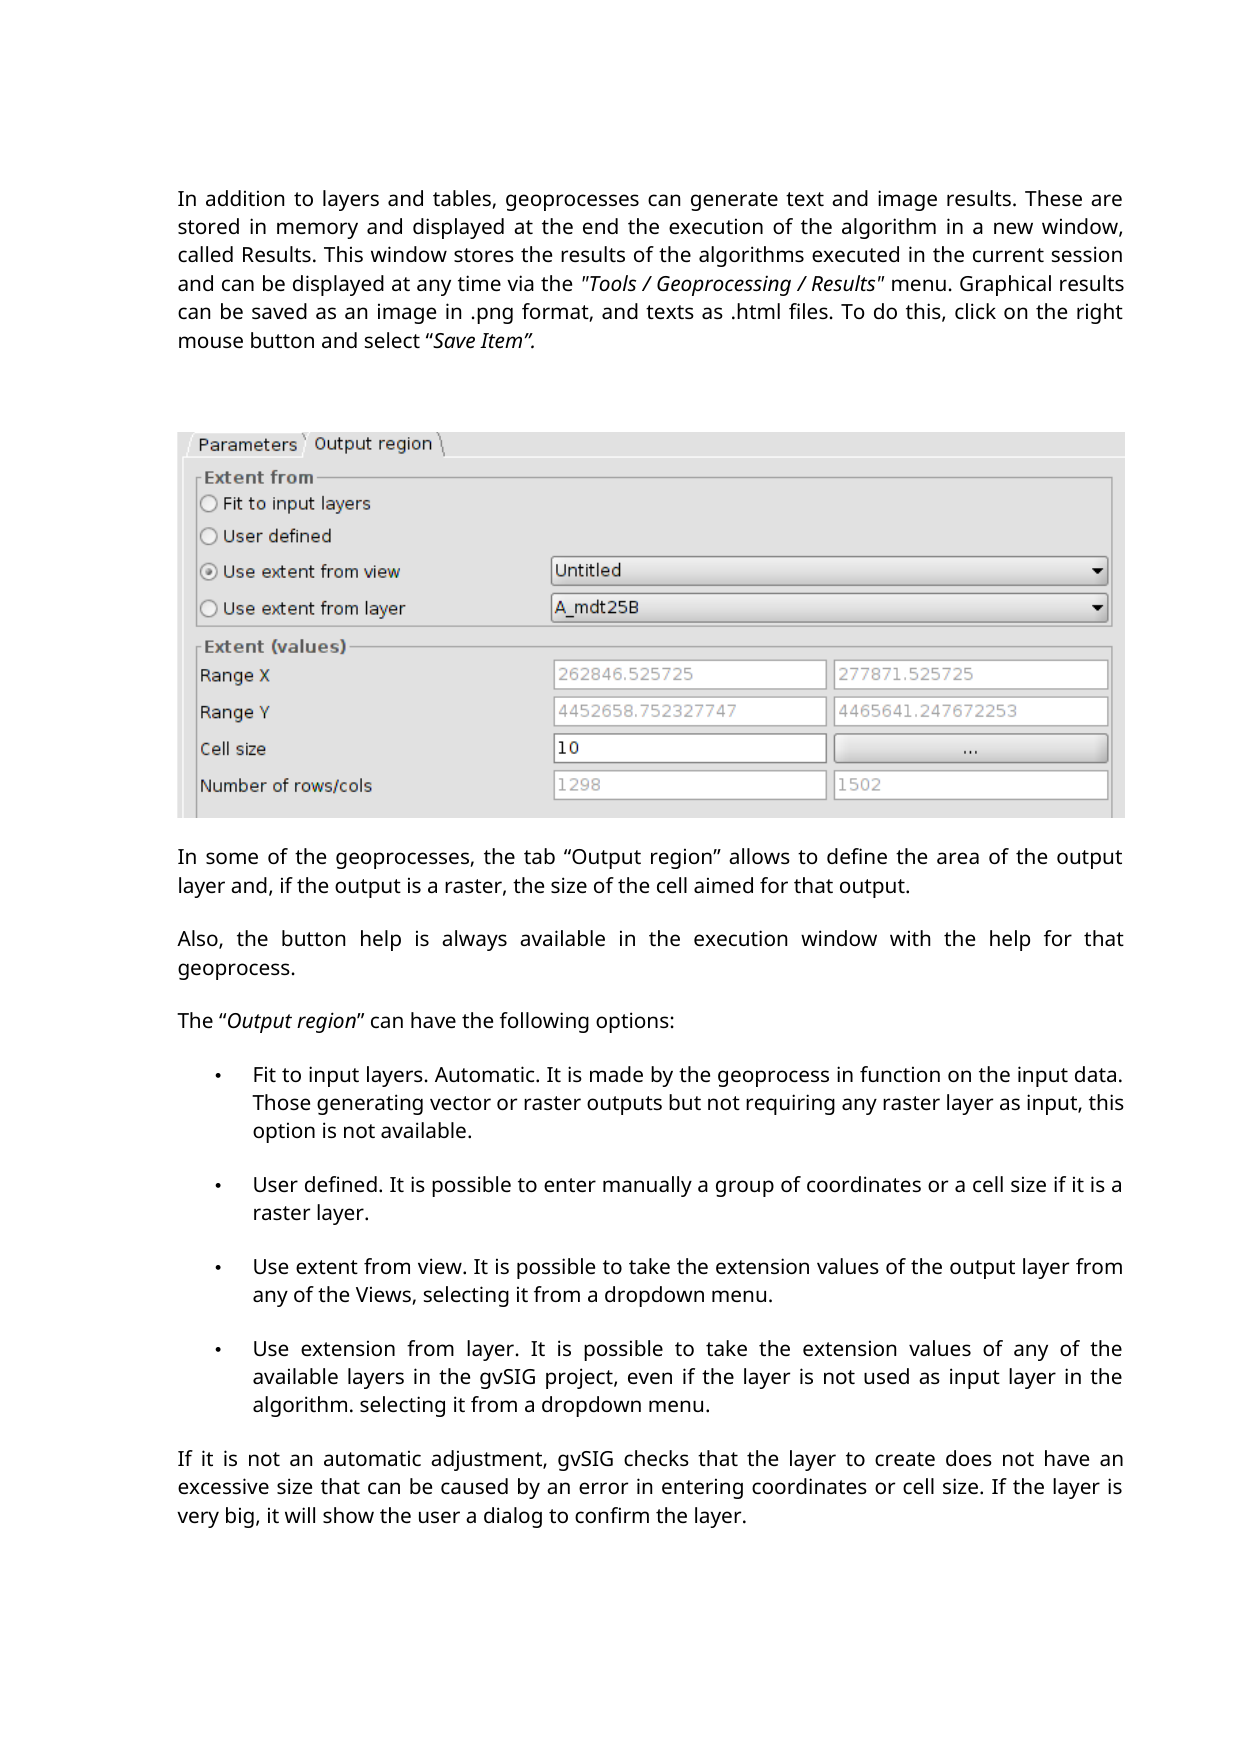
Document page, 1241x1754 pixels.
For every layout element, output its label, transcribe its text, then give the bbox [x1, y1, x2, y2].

text In some of the geoprocesses, the tab “Output region” allows to define the area of the output layer and, if the output is a raster, the size of the cell aimed for that output. [177, 842, 1125, 899]
picture [177, 432, 1125, 818]
list Fit to input layers. Automatic. It is made by the geoprocess in function on the input data. Those generating vector or raster outputs but not requiring any raster layer as input, this option is not available. [215, 1060, 1125, 1145]
text If it is not an automatic adjustment, gvSIG checks that the layer to create does not have an excessive size that can be caused by an error in entering coordinates or cell size. If the layer is very big, it will show the user a dialog to confirm the layer. [177, 1444, 1125, 1529]
text The “Output region” can have the following options: [177, 1006, 1125, 1035]
text In addition to layers and tables, geoprocesses can generate text and image results. These are stored in memory and displayed at the end the execution of the algorithm in a new window, called Results. This window stores the results of the algorithms executed in the current session and can be displayed at any time via the "Tools / Geoprocessing / Results" menu. Graphical results can be saved as an image in .png format, and texts as .html files. To do this, click on the right mouse button and select “Save Item”. [177, 184, 1125, 354]
list Use extent from view. It is possible to take the extension values of the output layer from any of the Views, selecting it from a dropdown menu. [215, 1252, 1125, 1309]
list Use extension from layer. It is possible to take the extension values of any of the available layers in the gvSIG project, even if the layer is not used as input layer in the algorithm. selecting it from a dropdown menu. [215, 1334, 1125, 1419]
text Also, the button help is always available in the execution window with the help for that geoprocess. [177, 924, 1125, 981]
list User defined. It is possible to enter manually a group of coordinates or a cell size if it is a raster layer. [215, 1170, 1125, 1227]
